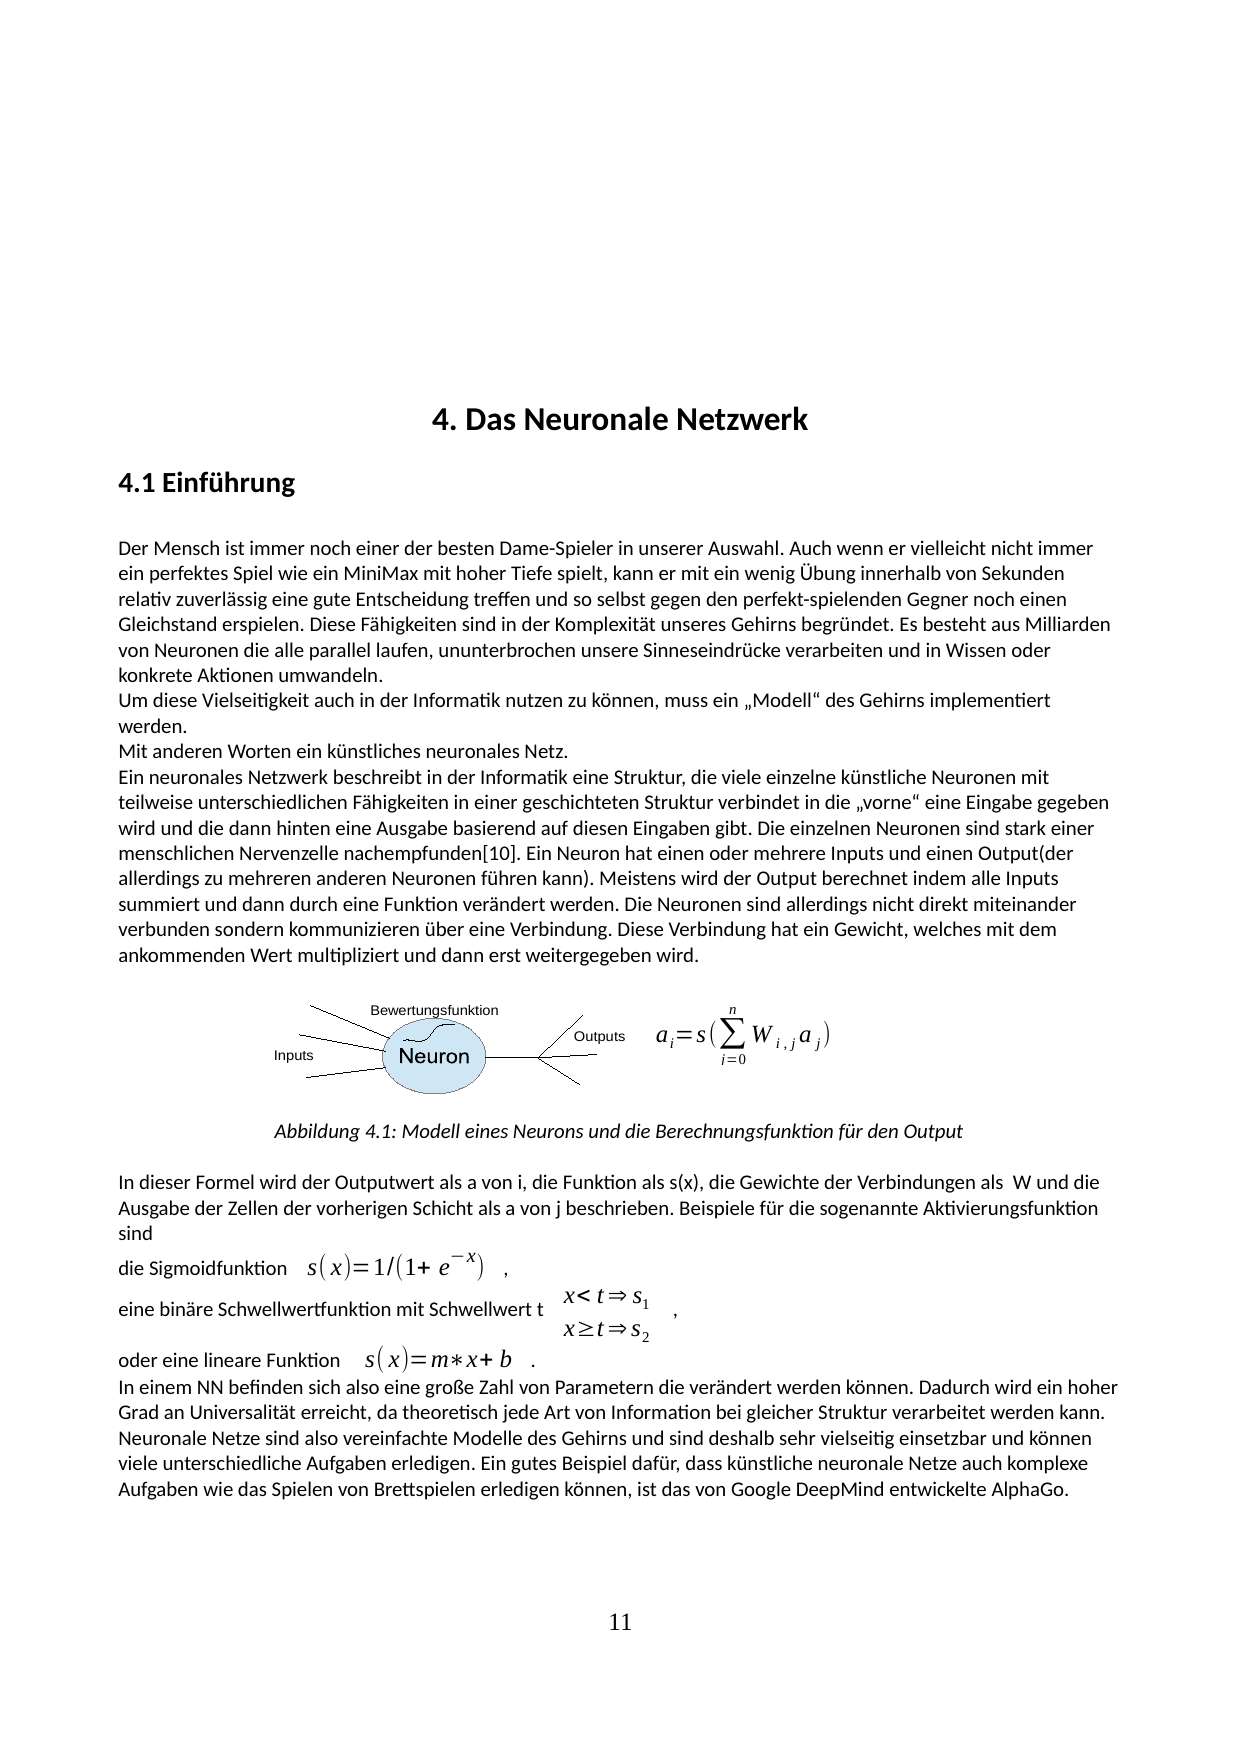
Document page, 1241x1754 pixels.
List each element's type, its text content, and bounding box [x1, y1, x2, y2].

text Neuronale Netze sind also vereinfachte Modelle des Gehirns und sind deshalb sehr vielseitig einsetzbar und können viele unterschiedliche Aufgaben erledigen. Ein gutes Beispiel dafür, dass künstliche neuronale Netze auch komplexe Aufgaben wie das Spielen von Brettspielen erledigen können, ist das von Google DeepMind entwickelte AlphaGo. [118, 1425, 1122, 1501]
text Der Mensch ist immer noch einer der besten Dame-Spieler in unserer Auswahl. Auch wenn er vielleicht nicht immer ein perfektes Spiel wie ein MiniMax mit hoher Tiefe spielt, kann er mit ein wenig Übung innerhalb von Sekunden relativ zuverlässig eine gute Entscheidung treffen und so selbst gegen den perfekt-spielenden Gegner noch einen Gleichstand erspielen. Diese Fähigkeiten sind in der Komplexität unseres Gehirns begründet. Es besteht aus Milliarden von Neuronen die alle parallel laufen, ununterbrochen unsere Sinneseindrücke verarbeiten und in Wissen oder konkrete Aktionen umwandeln. [118, 535, 1122, 688]
text Ein neuronales Netzwerk beschreibt in der Informatik eine Struktur, die viele einzelne künstliche Neuronen mit teilweise unterschiedlichen Fähigkeiten in einer geschichteten Struktur verbindet in die „vorne“ eine Eingabe gegeben wird und die dann hinten eine Ausgabe basierend auf diesen Eingaben gibt. Die einzelnen Neuronen sind stark einer menschlichen Nervenzelle nachempfunden[10]. Ein Neuron hat einen oder mehrere Inputs und einen Output(der allerdings zu mehreren anderen Neuronen führen kann). Meistens wird der Output berechnet indem alle Inputs summiert und dann durch eine Funktion verändert werden. Die Neuronen sind allerdings nicht direkt miteinander verbunden sondern kommunizieren über eine Verbindung. Diese Verbindung hat ein Gewicht, welches mit dem ankommenden Wert multipliziert und dann erst weitergegeben wird. [118, 764, 1122, 967]
text 4.1 Einführung [118, 464, 1122, 499]
text eine binäre Schwellwertfunktion mit Schwellwert t , [118, 1282, 1122, 1346]
text die Sigmoidfunktion, [118, 1246, 1122, 1282]
text In einem NN befinden sich also eine große Zahl von Parametern die verändert werden können. Dadurch wird ein hoher Grad an Universalität erreicht, da theoretisch jede Art von Information bei gleicher Struktur verarbeitet werden kann. [118, 1374, 1122, 1425]
text 4. Das Neuronale Netzwerk [118, 398, 1122, 438]
text Abbildung 4.1: Modell eines Neurons und die Berechnungsfunktion für den Output [118, 1118, 1122, 1144]
text oder eine lineare Funktion . [118, 1346, 1122, 1374]
text Um diese Vielseitigkeit auch in der Informatik nutzen zu können, muss ein „Modell“ des Gehirns implementiert werden. [118, 688, 1122, 738]
text In dieser Formel wird der Outputwert als a von i, die Funktion als s(x), die Gewichte der Verbindungen als W und die Ausgabe der Zellen der vorherigen Schicht als a von j beschrieben. Beispiele für die sogenannte Aktivierungsfunktion sind [118, 1169, 1122, 1246]
text Mit anderen Worten ein künstliches neuronales Netz. [118, 738, 1122, 764]
